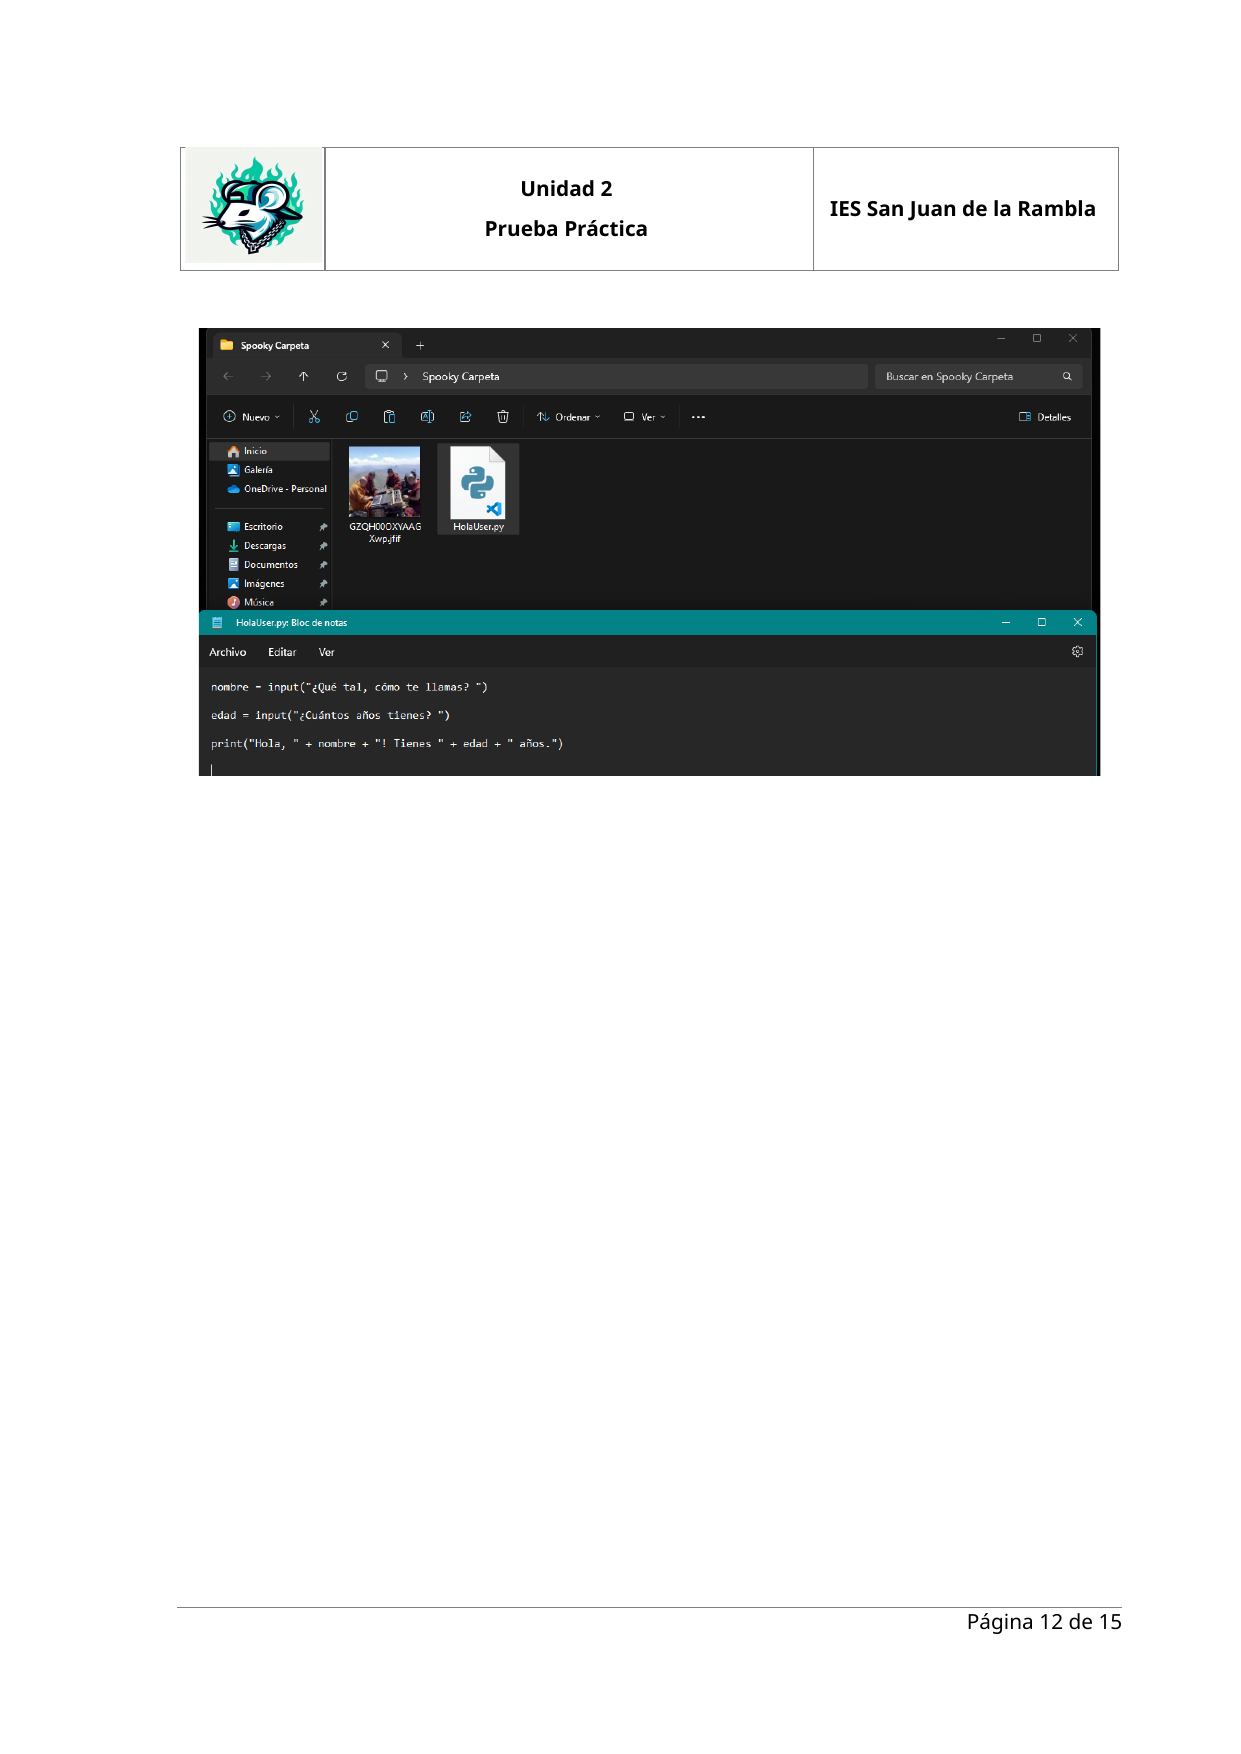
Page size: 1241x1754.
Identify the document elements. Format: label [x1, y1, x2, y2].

picture [185, 147, 322, 263]
picture [198, 328, 1101, 776]
